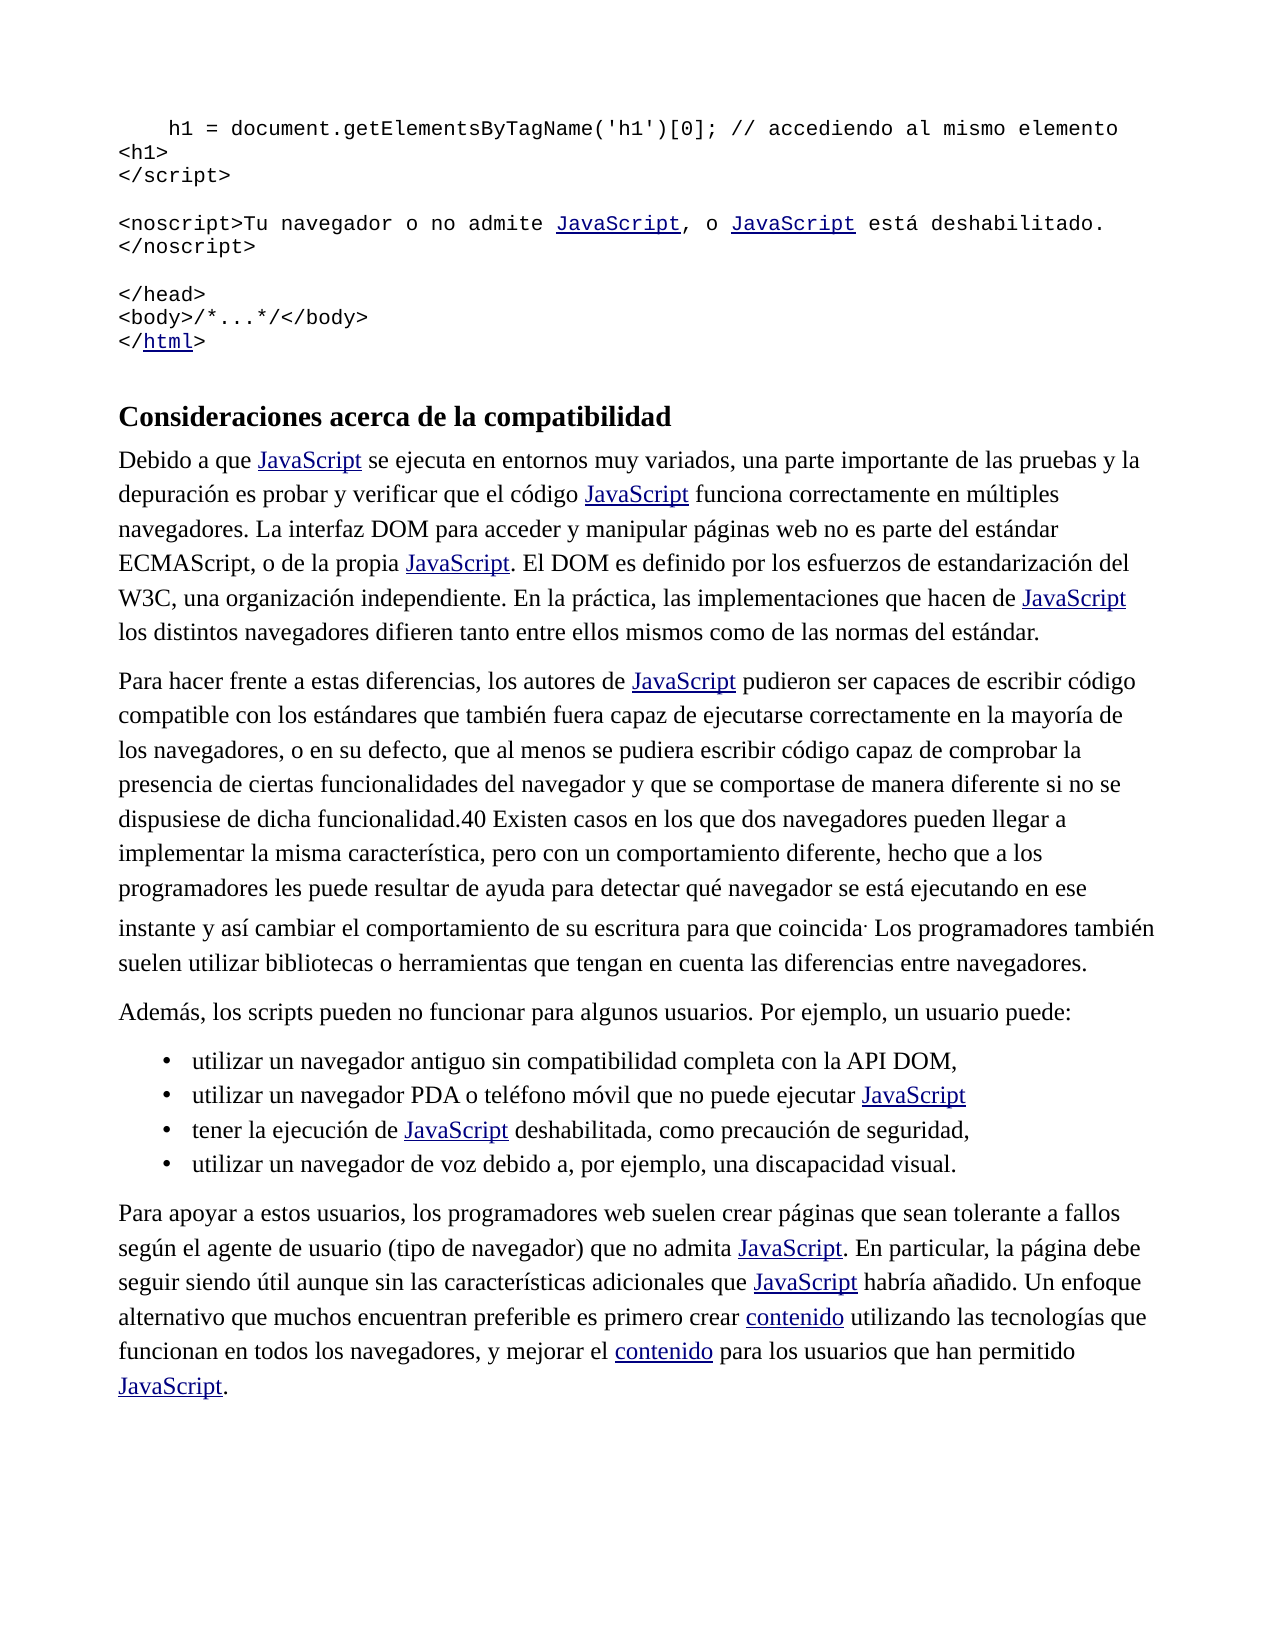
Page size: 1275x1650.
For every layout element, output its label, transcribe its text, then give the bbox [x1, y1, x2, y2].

text </html> [118, 331, 1157, 354]
list tener la ejecución de JavaScript deshabilitada, como precaución de seguridad, [162, 1115, 1157, 1143]
text <noscript>Tu navegador o no admite JavaScript, o JavaScript está deshabilitado. </noscript> [118, 213, 1157, 260]
text Debido a que JavaScript se ejecuta en entornos muy variados, una parte importante de las pruebas y la depuración es probar y verificar que el código JavaScript funciona correctamente en múltiples navegadores. La interfaz DOM para acceder y manipular páginas web no es parte del estándar ECMAScript, o de la propia JavaScript. El DOM es definido por los esfuerzos de estandarización del W3C, una organización independiente. En la práctica, las implementaciones que hacen de JavaScript los distintos navegadores difieren tanto entre ellos mismos como de las normas del estándar. [118, 445, 1157, 646]
list utilizar un navegador de voz debido a, por ejemplo, una discapacidad visual. [162, 1149, 1157, 1178]
text <body>/*...*/</body> [118, 307, 1157, 331]
text h1 = document.getElementsByTagName('h1')[0]; // accediendo al mismo elemento <h1> [118, 118, 1157, 165]
text Para apoyar a estos usuarios, los programadores web suelen crear páginas que sean tolerante a fallos según el agente de usuario (tipo de navegador) que no admita JavaScript. En particular, la página debe seguir siendo útil aunque sin las características adicionales que JavaScript habría añadido. Un enfoque alternativo que muchos encuentran preferible es primero crear contenido utilizando las tecnologías que funcionan en todos los navegadores, y mejorar el contenido para los usuarios que han permitido JavaScript. [118, 1198, 1157, 1399]
text Además, los scripts pueden no funcionar para algunos usuarios. Por ejemplo, un usuario puede: [118, 997, 1157, 1026]
subtitle Consideraciones acerca de la compatibilidad [118, 399, 1157, 432]
text Para hacer frente a estas diferencias, los autores de JavaScript pudieron ser capaces de escribir código compatible con los estándares que también fuera capaz de ejecutarse correctamente en la mayoría de los navegadores, o en su defecto, que al menos se pudiera escribir código capaz de comprobar la presencia de ciertas funcionalidades del navegador y que se comportase de manera diferente si no se dispusiese de dicha funcionalidad.40 Existen casos en los que dos navegadores pueden llegar a implementar la misma característica, pero con un comportamiento diferente, hecho que a los programadores les puede resultar de ayuda para detectar qué navegador se está ejecutando en ese instante y así cambiar el comportamiento de su escritura para que coincida. Los programadores también suelen utilizar bibliotecas o herramientas que tengan en cuenta las diferencias entre navegadores. [118, 666, 1157, 976]
text </script> [118, 165, 1157, 189]
text </head> [118, 284, 1157, 307]
list utilizar un navegador PDA o teléfono móvil que no puede ejecutar JavaScript [162, 1080, 1157, 1109]
list utilizar un navegador antiguo sin compatibilidad completa con la API DOM, [162, 1046, 1157, 1074]
